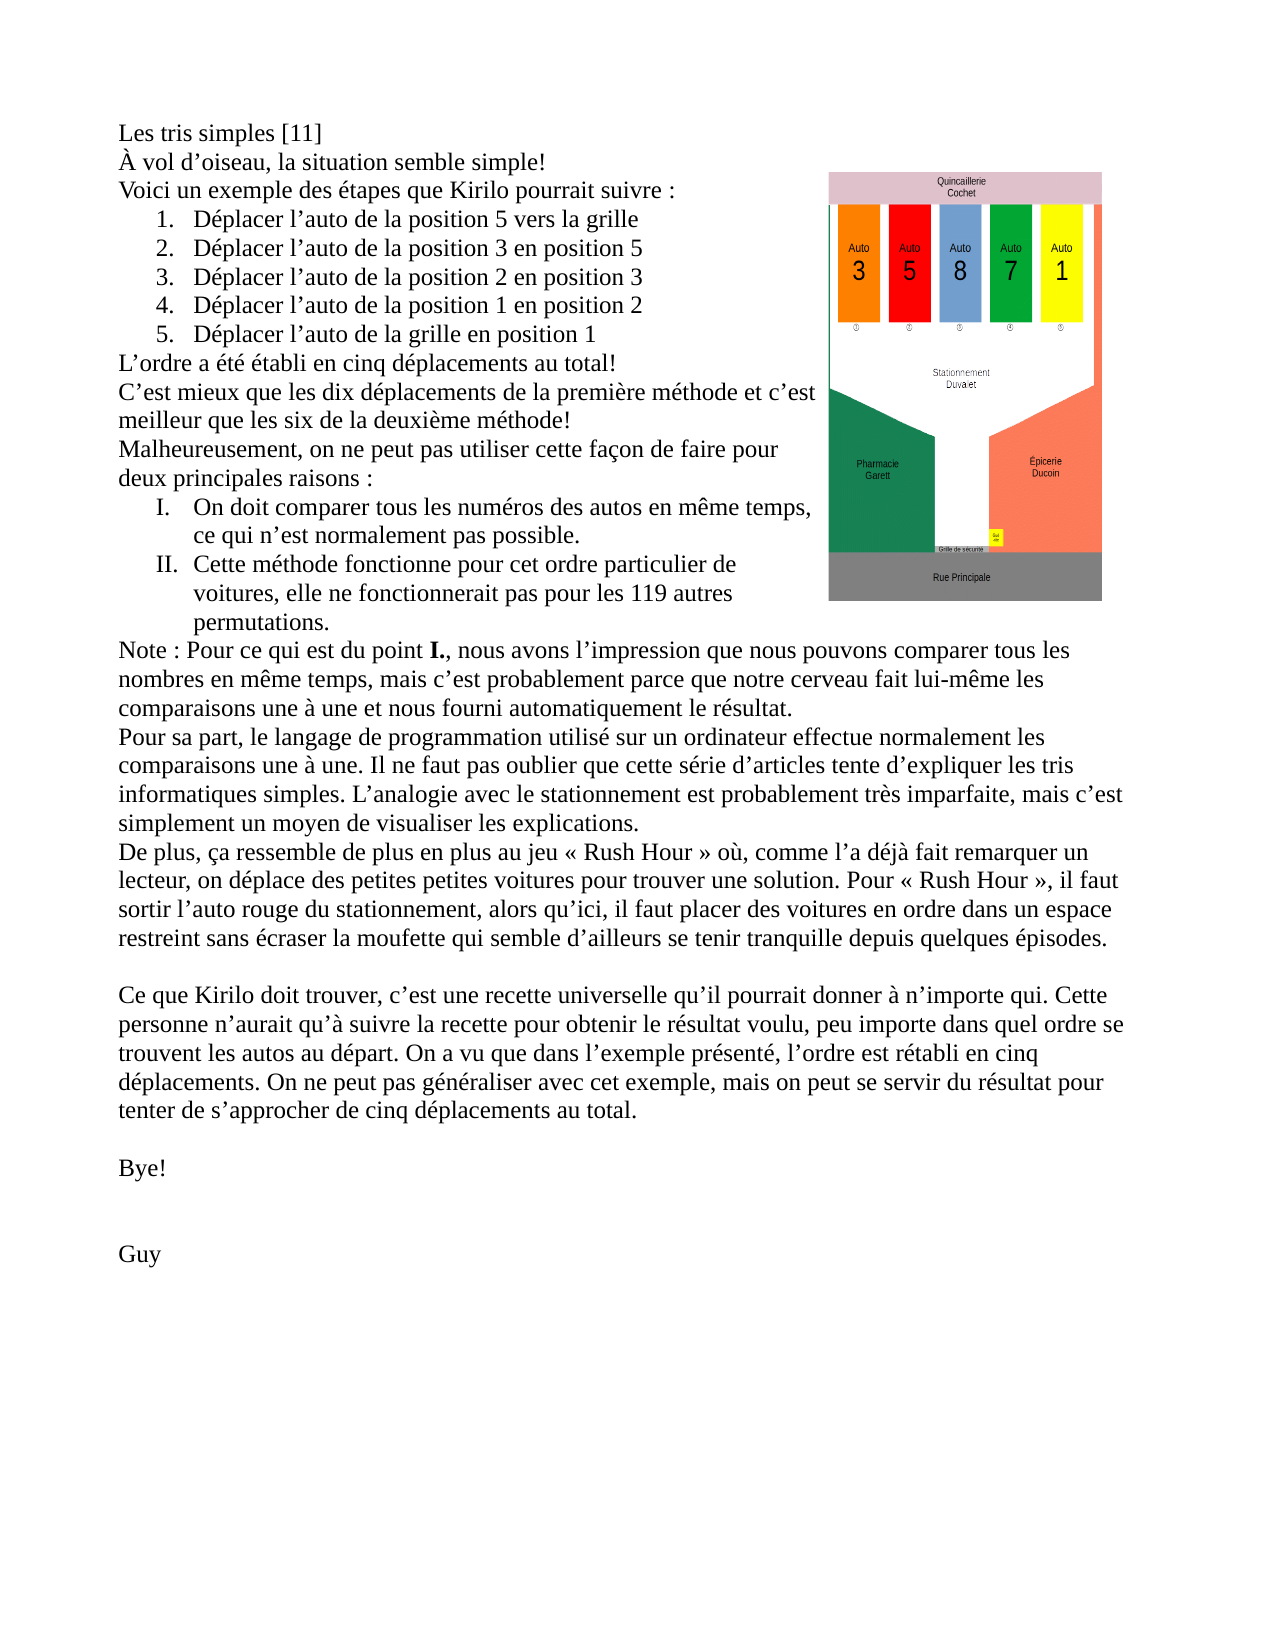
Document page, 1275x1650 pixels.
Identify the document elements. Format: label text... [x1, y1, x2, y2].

text Ce que Kirilo doit trouver, c’est une recette universelle qu’il pourrait donner à n’importe qui. Cette personne n’aurait qu’à suivre la recette pour obtenir le résultat voulu, peu importe dans quel ordre se trouvent les autos au départ. On a vu que dans l’exemple présenté, l’ordre est rétabli en cinq déplacements. On ne peut pas généraliser avec cet exemple, mais on peut se servir du résultat pour tenter de s’approcher de cinq déplacements au total. [118, 981, 1157, 1124]
list Déplacer l’auto de la position 2 en position 3 [156, 262, 828, 291]
text L’ordre a été établi en cinq déplacements au total! [118, 348, 828, 377]
list [1102, 291, 1157, 319]
text À vol d’oiseau, la situation semble simple! [118, 147, 1157, 176]
text [1102, 348, 1157, 377]
text De plus, ça ressemble de plus en plus au jeu « Rush Hour » où, comme l’a déjà fait remarquer un lecteur, on déplace des petites petites voitures pour trouver une solution. Pour « Rush Hour », il faut sortir l’auto rouge du stationnement, alors qu’ici, il faut placer des voitures en ordre dans un espace restreint sans écraser la moufette qui semble d’ailleurs se tenir tranquille depuis quelques épisodes. [118, 837, 1157, 952]
text Malheureusement, on ne peut pas utiliser cette façon de faire pour deux principales raisons : [118, 434, 828, 492]
list [1102, 262, 1157, 291]
list Déplacer l’auto de la position 1 en position 2 [156, 291, 828, 319]
text [1102, 434, 1157, 492]
list Déplacer l’auto de la position 3 en position 5 [156, 233, 828, 262]
text Guy [118, 1239, 1157, 1268]
list [1102, 319, 1157, 348]
text C’est mieux que les dix déplacements de la première méthode et c’est meilleur que les six de la deuxième méthode! [118, 377, 828, 434]
list [1102, 204, 1157, 233]
list Déplacer l’auto de la grille en position 1 [156, 319, 828, 348]
list Cette méthode fonctionne pour cet ordre particulier de voitures, elle ne fonctionnerait pas pour les 119 autres permutations. [156, 549, 1157, 636]
text Les tris simples [11] [118, 118, 1157, 147]
list [1102, 492, 1157, 549]
list [1102, 233, 1157, 262]
text Voici un exemple des étapes que Kirilo pourrait suivre : [118, 176, 828, 204]
text Pour sa part, le langage de programmation utilisé sur un ordinateur effectue normalement les comparaisons une à une. Il ne faut pas oublier que cette série d’articles tente d’expliquer les tris informatiques simples. L’analogie avec le stationnement est probablement très imparfaite, mais c’est simplement un moyen de visualiser les explications. [118, 722, 1157, 837]
text Bye! [118, 1153, 1157, 1182]
text Note : Pour ce qui est du point I., nous avons l’impression que nous pouvons comparer tous les nombres en même temps, mais c’est probablement parce que notre cerveau fait lui-même les comparaisons une à une et nous fourni automatiquement le résultat. [118, 636, 1157, 722]
picture [828, 172, 1102, 601]
list Déplacer l’auto de la position 5 vers la grille [156, 204, 828, 233]
text [1102, 176, 1157, 204]
text [1102, 377, 1157, 434]
list On doit comparer tous les numéros des autos en même temps, ce qui n’est normalement pas possible. [156, 492, 828, 549]
